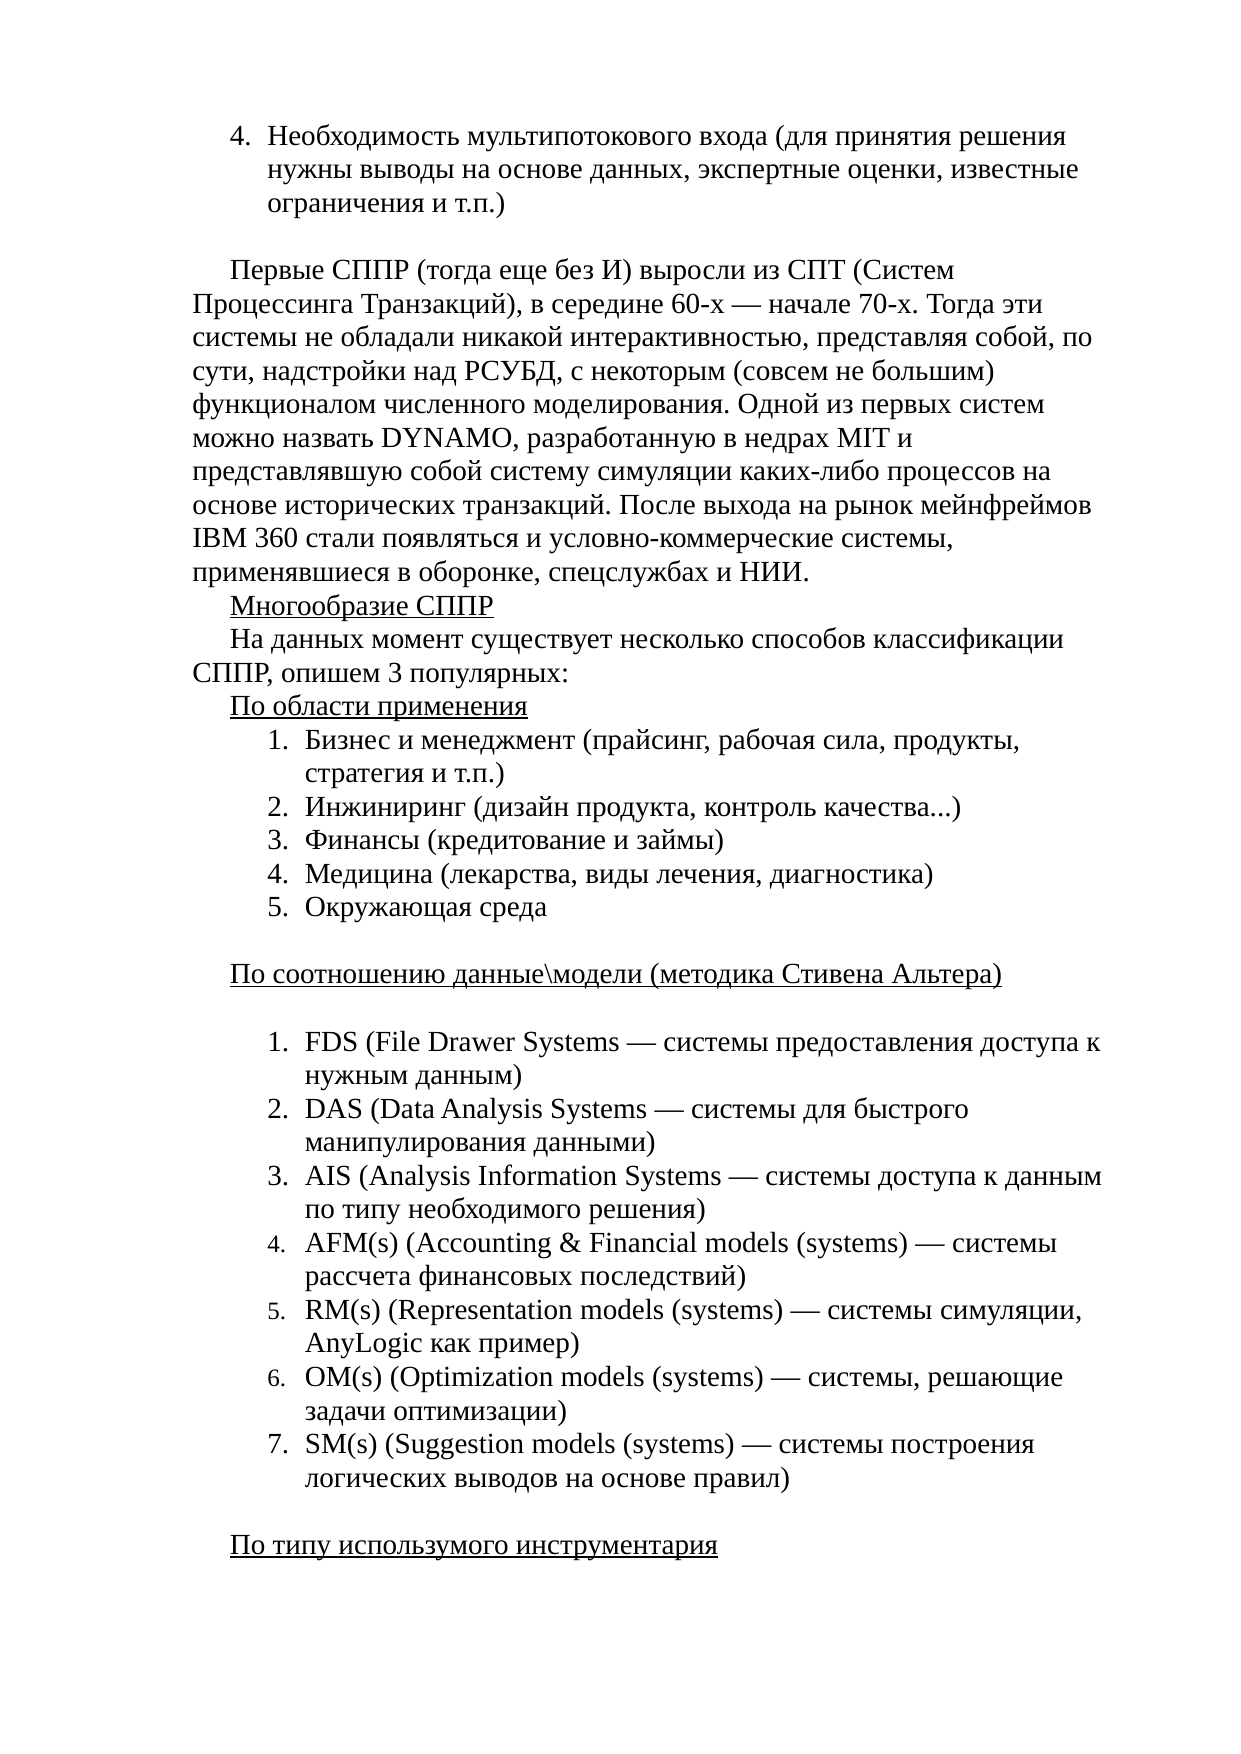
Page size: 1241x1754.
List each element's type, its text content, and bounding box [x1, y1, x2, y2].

list RM(s) (Representation models (systems) — системы симуляции, AnyLogic как пример) [267, 1292, 1122, 1359]
text По соотношению данные\модели (методика Стивена Альтера) [192, 957, 1122, 990]
list DAS (Data Analysis Systems — системы для быстрого манипулирования данными) [267, 1091, 1122, 1158]
text На данных момент существует несколько способов классификации СППР, опишем 3 популярных: [192, 621, 1122, 688]
text Первые СППР (тогда еще без И) выросли из СПТ (Систем Процессинга Транзакций), в середине 60-х — начале 70-х. Тогда эти системы не обладали никакой интерактивностью, представляя собой, по сути, надстройки над РСУБД, с некоторым (совсем не большим) функционалом численного моделирования. Одной из первых систем можно назвать DYNAMO, разработанную в недрах MIT и представлявшую собой систему симуляции каких-либо процессов на основе исторических транзакций. После выхода на рынок мейнфреймов IBM 360 стали появляться и условно-коммерческие системы, применявшиеся в оборонке, спецслужбах и НИИ. [192, 252, 1122, 588]
list Инжиниринг (дизайн продукта, контроль качества...) [267, 789, 1122, 822]
list AIS (Analysis Information Systems — системы доступа к данным по типу необходимого решения) [267, 1158, 1122, 1225]
list SM(s) (Suggestion models (systems) — системы построения логических выводов на основе правил) [267, 1426, 1122, 1493]
list FDS (File Drawer Systems — системы предоставления доступа к нужным данным) [267, 1024, 1122, 1091]
list Необходимость мультипотокового входа (для принятия решения нужны выводы на основе данных, экспертные оценки, известные ограничения и т.п.) [229, 118, 1122, 219]
text По области применения [192, 688, 1122, 722]
text Многообразие СППР [192, 588, 1122, 621]
text По типу использумого инструментария [192, 1527, 1122, 1560]
list Финансы (кредитование и займы) [267, 822, 1122, 856]
list OM(s) (Optimization models (systems) — системы, решающие задачи оптимизации) [267, 1359, 1122, 1426]
list AFM(s) (Accounting & Financial models (systems) — системы рассчета финансовых последствий) [267, 1225, 1122, 1292]
list Бизнес и менеджмент (прайсинг, рабочая сила, продукты, стратегия и т.п.) [267, 722, 1122, 789]
list Медицина (лекарства, виды лечения, диагностика) [267, 856, 1122, 889]
list Окружающая среда [267, 889, 1122, 923]
